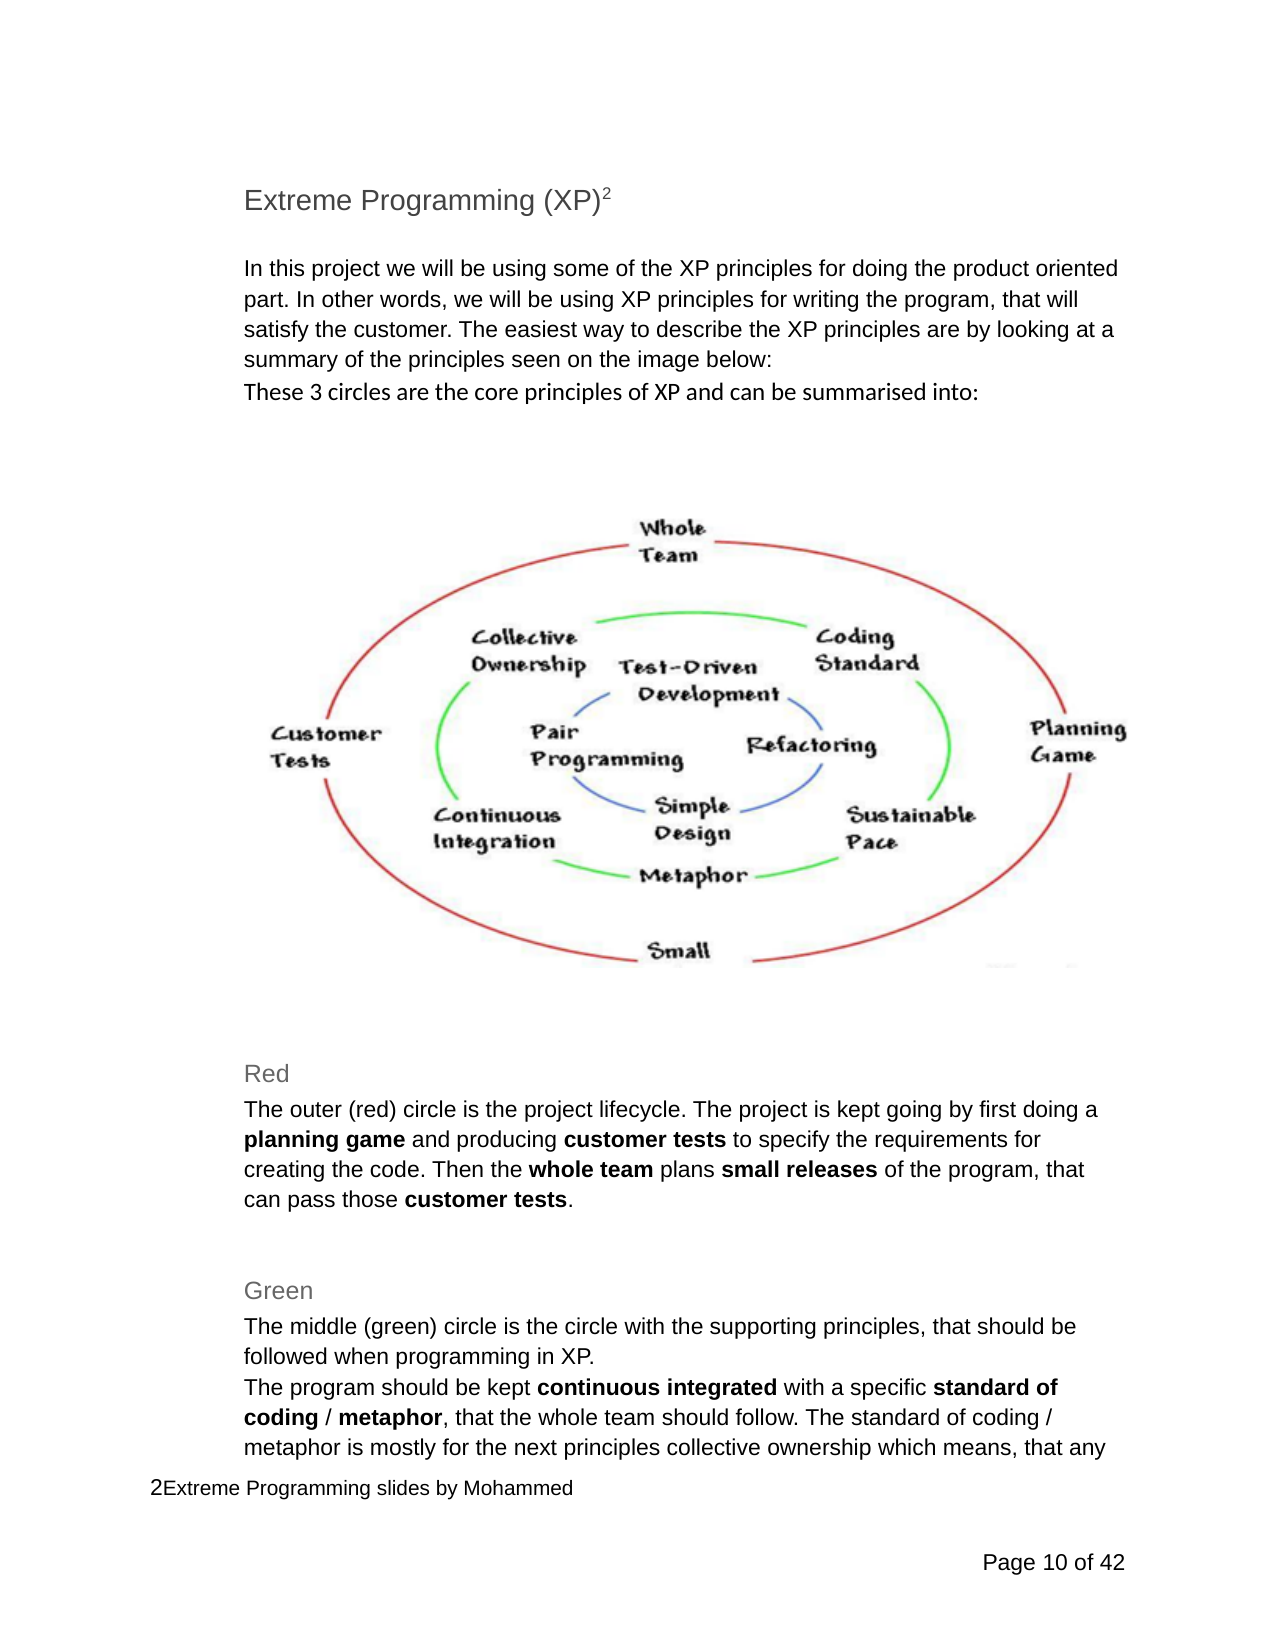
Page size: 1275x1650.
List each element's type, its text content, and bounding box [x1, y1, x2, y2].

picture [243, 516, 1161, 968]
text The middle (green) circle is the circle with the supporting principles, that should be followed when programming in XP. [244, 1313, 1125, 1370]
text These 3 circles are the core principles of XP and can be summarised into: [244, 376, 1125, 407]
text The outer (red) circle is the project lifecycle. The project is kept going by first doing a planning game and producing customer tests to specify the requirements for creating the code. Then the whole team plans small releases of the program, that can pass those customer tests. [244, 1096, 1125, 1213]
text Extreme Programming slides by Mohammed [150, 1474, 1125, 1500]
subtitle Red [244, 1059, 1125, 1087]
subtitle Extreme Programming (XP) [244, 183, 1125, 217]
text The program should be kept continuous integrated with a specific standard of coding / metaphor, that the whole team should follow. The standard of coding / metaphor is mostly for the next principles collective ownership which means, that any [244, 1373, 1125, 1460]
text In this project we will be using some of the XP principles for doing the product oriented part. In other words, we will be using XP principles for writing the program, that will satisfy the customer. The easiest way to describe the XP principles are by looking at a summary of the principles seen on the image below: [244, 255, 1125, 372]
subtitle Green [244, 1276, 1125, 1305]
